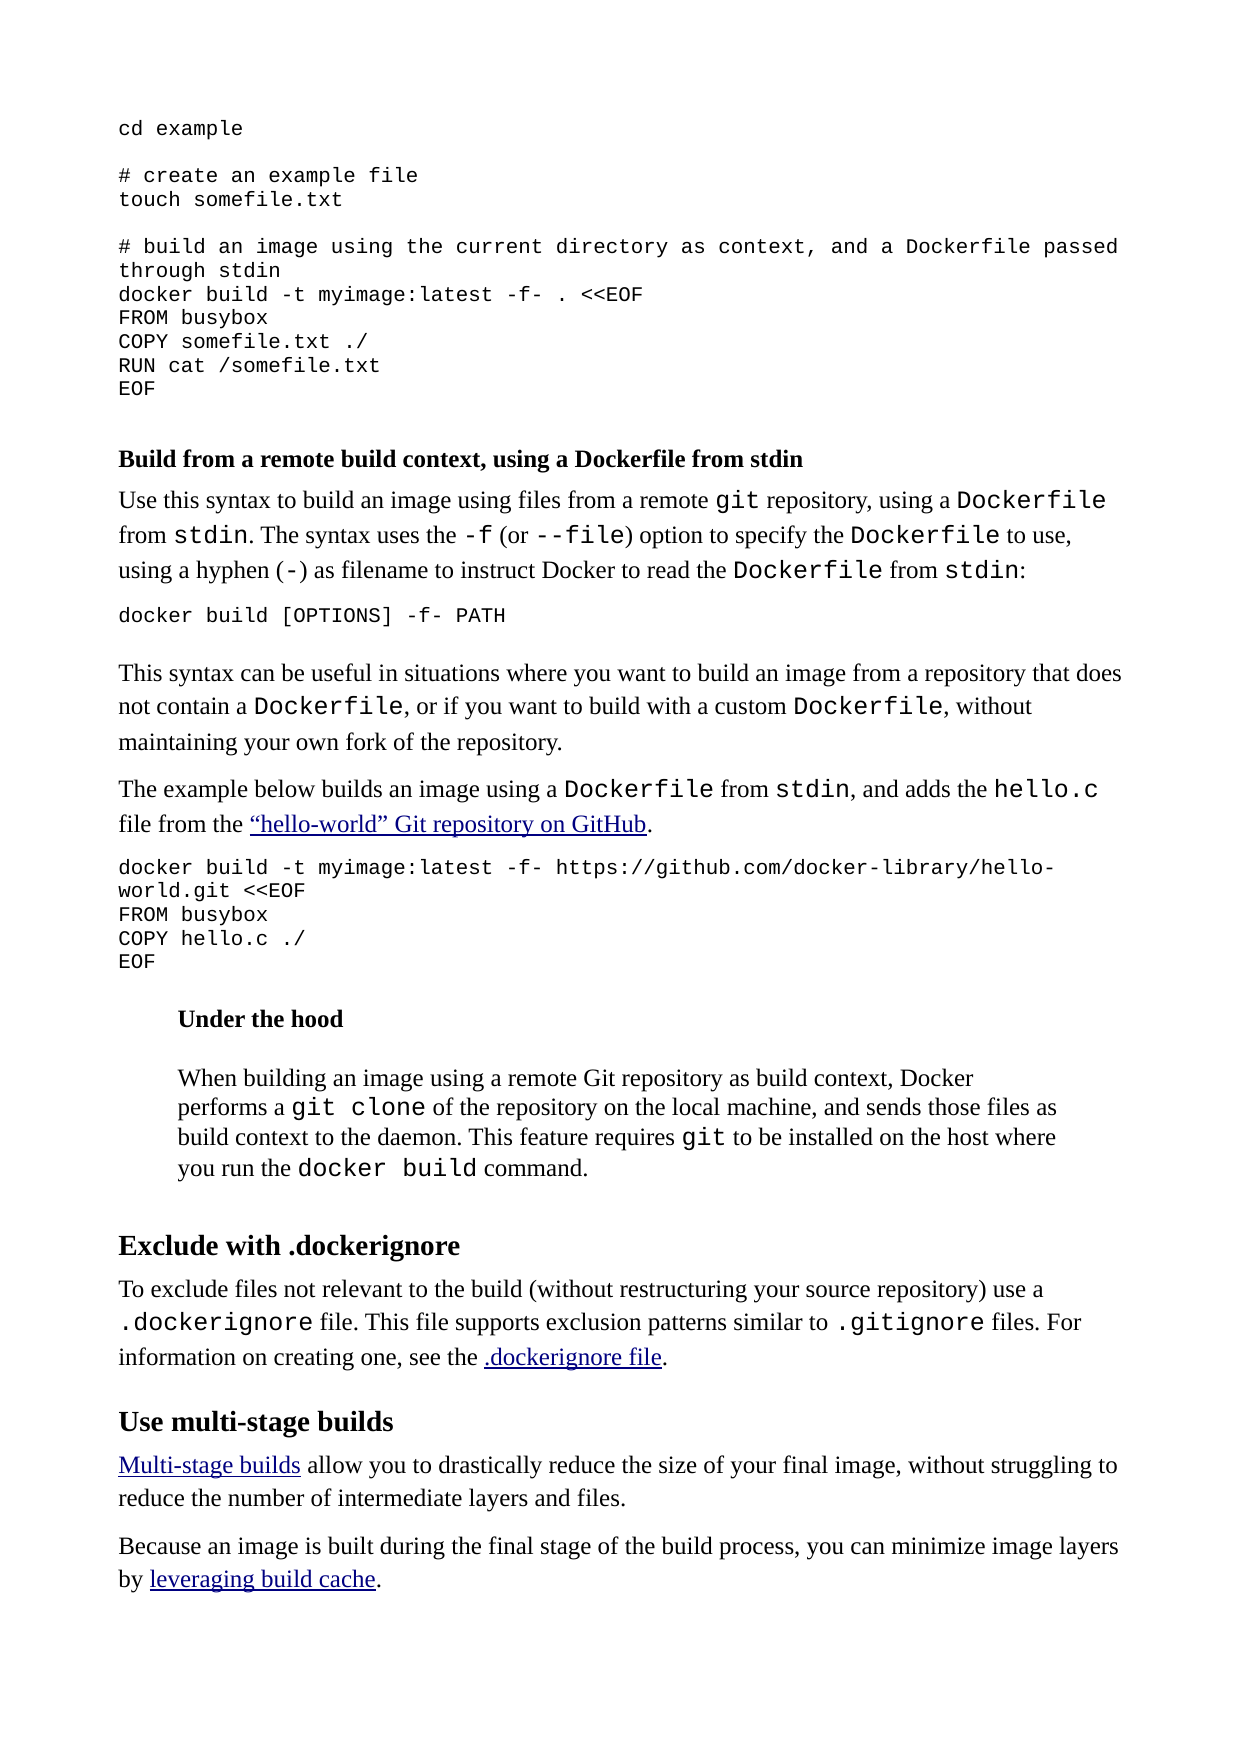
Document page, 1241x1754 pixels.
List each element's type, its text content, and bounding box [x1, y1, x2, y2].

text When building an image using a remote Git repository as build context, Docker performs a git clone of the repository on the local machine, and sends those files as build context to the daemon. This feature requires git to be installed on the host where you run the docker build command. [177, 1063, 1063, 1184]
text touch somefile.txt [118, 189, 1122, 213]
text RUN cat /somefile.txt [118, 354, 1122, 378]
text Under the hood [177, 1004, 1063, 1033]
text # create an example file [118, 165, 1122, 189]
text This syntax can be useful in situations where you want to build an image from a repository that does not contain a Dockerfile, or if you want to build with a custom Dockerfile, without maintaining your own fork of the repository. [118, 658, 1122, 755]
text COPY somefile.txt ./ [118, 331, 1122, 354]
text To exclude files not relevant to the build (without restructuring your source repository) use a .dockerignore file. This file supports exclusion patterns similar to .gitignore files. For information on creating one, see the .dockerignore file. [118, 1274, 1122, 1371]
text COPY hello.c ./ [118, 928, 1122, 951]
text docker build -t myimage:latest -f- https://github.com/docker-library/hello-world.git <<EOF [118, 857, 1122, 904]
text EOF [118, 951, 1122, 975]
text Multi-stage builds allow you to drastically reduce the size of your final image, without struggling to reduce the number of intermediate layers and files. [118, 1451, 1122, 1512]
text FROM busybox [118, 307, 1122, 331]
text docker build [OPTIONS] -f- PATH [118, 605, 1122, 629]
text EOF [118, 378, 1122, 402]
text # build an image using the current directory as context, and a Dockerfile passed through stdin [118, 236, 1122, 284]
subtitle Use multi-stage builds [118, 1404, 1122, 1438]
text FROM busybox [118, 904, 1122, 928]
text The example below builds an image using a Dockerfile from stdin, and adds the hello.c file from the “hello-world” Git repository on GitHub. [118, 774, 1122, 838]
text docker build -t myimage:latest -f- . <<EOF [118, 284, 1122, 307]
text Use this syntax to build an image using files from a remote git repository, using a Dockerfile from stdin. The syntax uses the -f (or --file) option to specify the Dockerfile to use, using a hyphen (-) as filename to instruct Docker to read the Dockerfile from stdin: [118, 485, 1122, 586]
subtitle Build from a remote build context, using a Dockerfile from stdin [118, 444, 1122, 473]
subtitle Exclude with .dockerignore [118, 1228, 1122, 1262]
text Because an image is built during the final stage of the build process, you can minimize image layers by leveraging build cache. [118, 1531, 1122, 1593]
text cd example [118, 118, 1122, 142]
